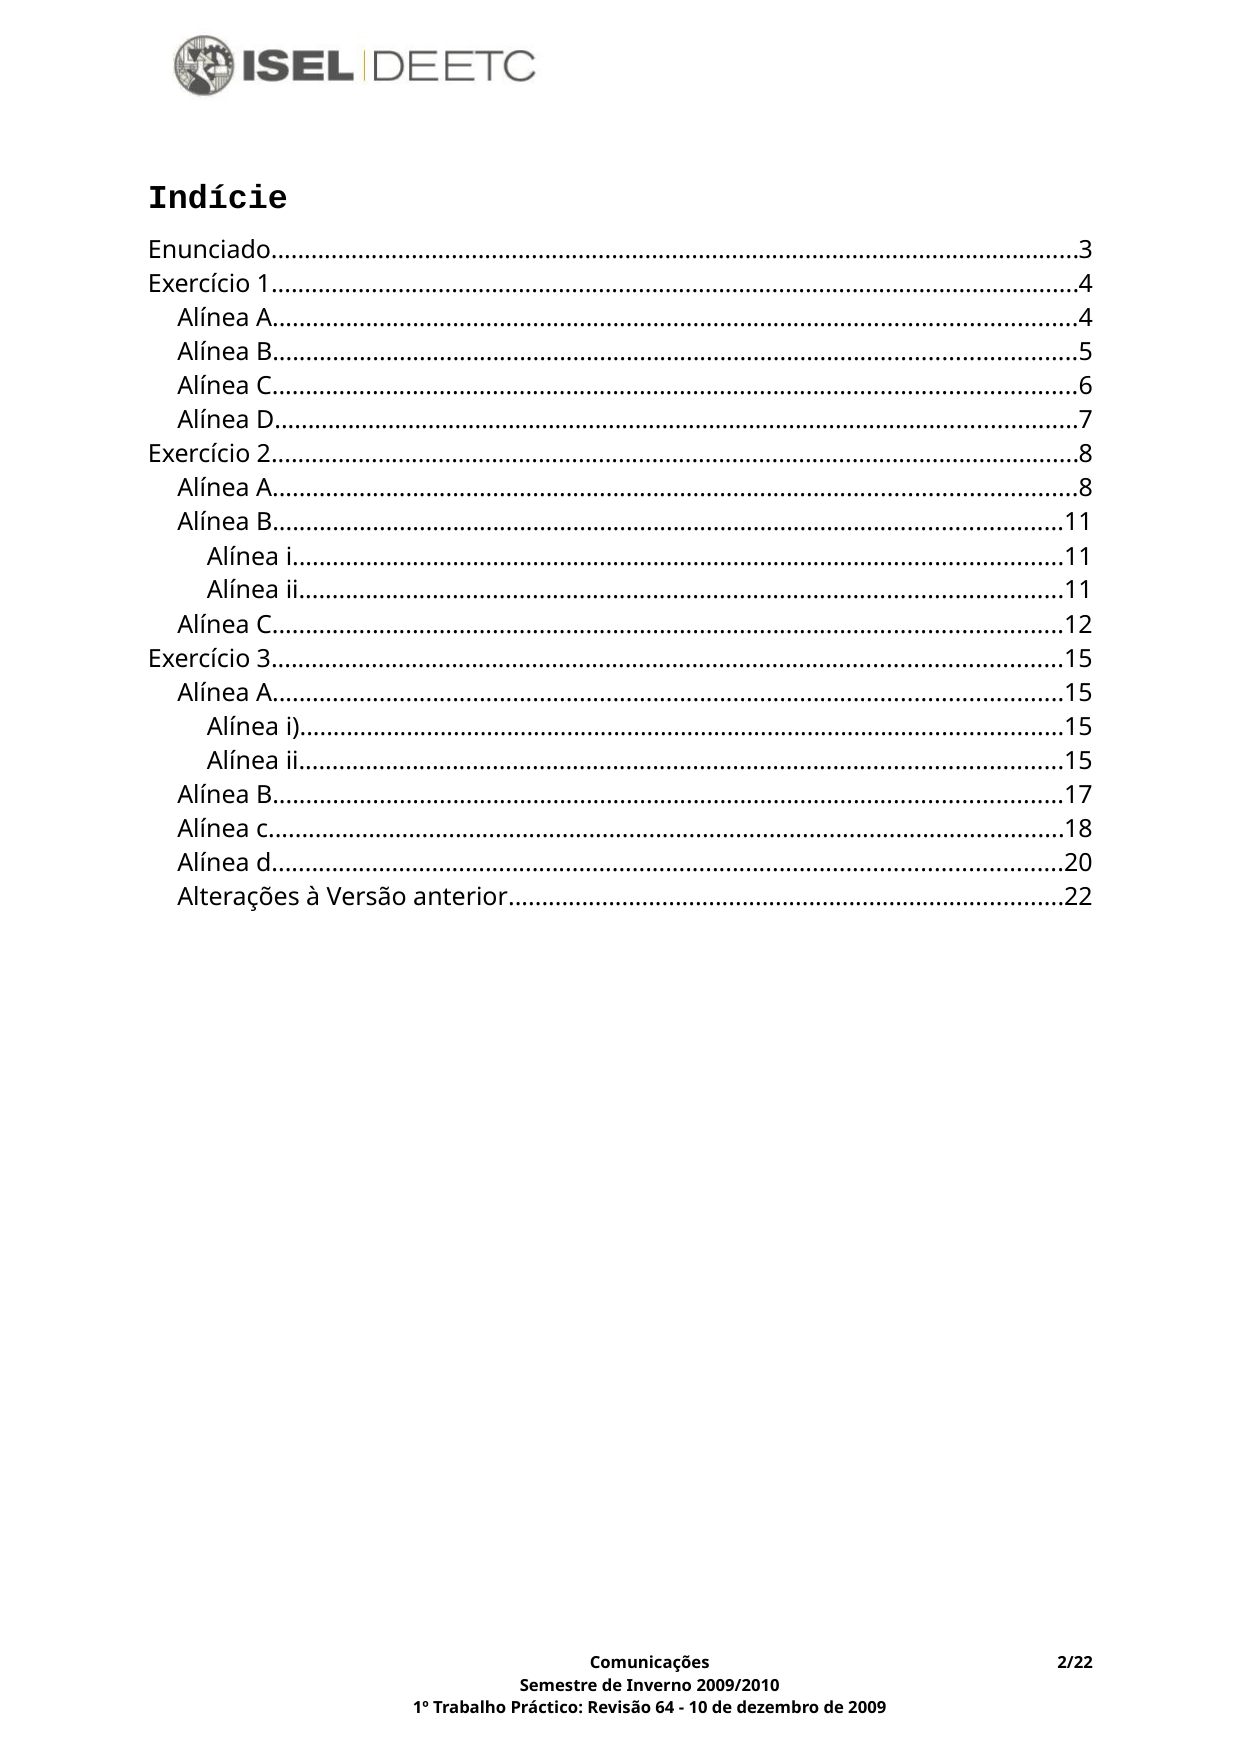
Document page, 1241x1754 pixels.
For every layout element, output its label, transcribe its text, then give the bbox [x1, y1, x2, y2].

text Alínea A 4 [177, 300, 1093, 334]
text Alínea B 11 [177, 504, 1093, 538]
text Alínea B 17 [177, 777, 1093, 811]
subtitle Indície [148, 181, 1093, 219]
text Alterações à Versão anterior 22 [177, 879, 1093, 913]
text Alínea ii 15 [207, 742, 1093, 777]
text Alínea B 5 [177, 334, 1093, 368]
text Alínea i) 15 [207, 708, 1093, 742]
text Alínea i 11 [207, 538, 1093, 572]
text Exercício 3 15 [148, 640, 1093, 674]
text Exercício 1 4 [148, 266, 1093, 300]
text Alínea C 6 [177, 368, 1093, 402]
text Alínea c 18 [177, 811, 1093, 845]
text Exercício 2 8 [148, 436, 1093, 470]
text Alínea A 8 [177, 470, 1093, 504]
text Alínea d 20 [177, 845, 1093, 879]
text Alínea D 7 [177, 402, 1093, 436]
picture [164, 20, 566, 121]
text Alínea ii 11 [207, 572, 1093, 606]
text Alínea A 15 [177, 674, 1093, 708]
text Enunciado 3 [148, 232, 1093, 266]
text Alínea C 12 [177, 606, 1093, 640]
